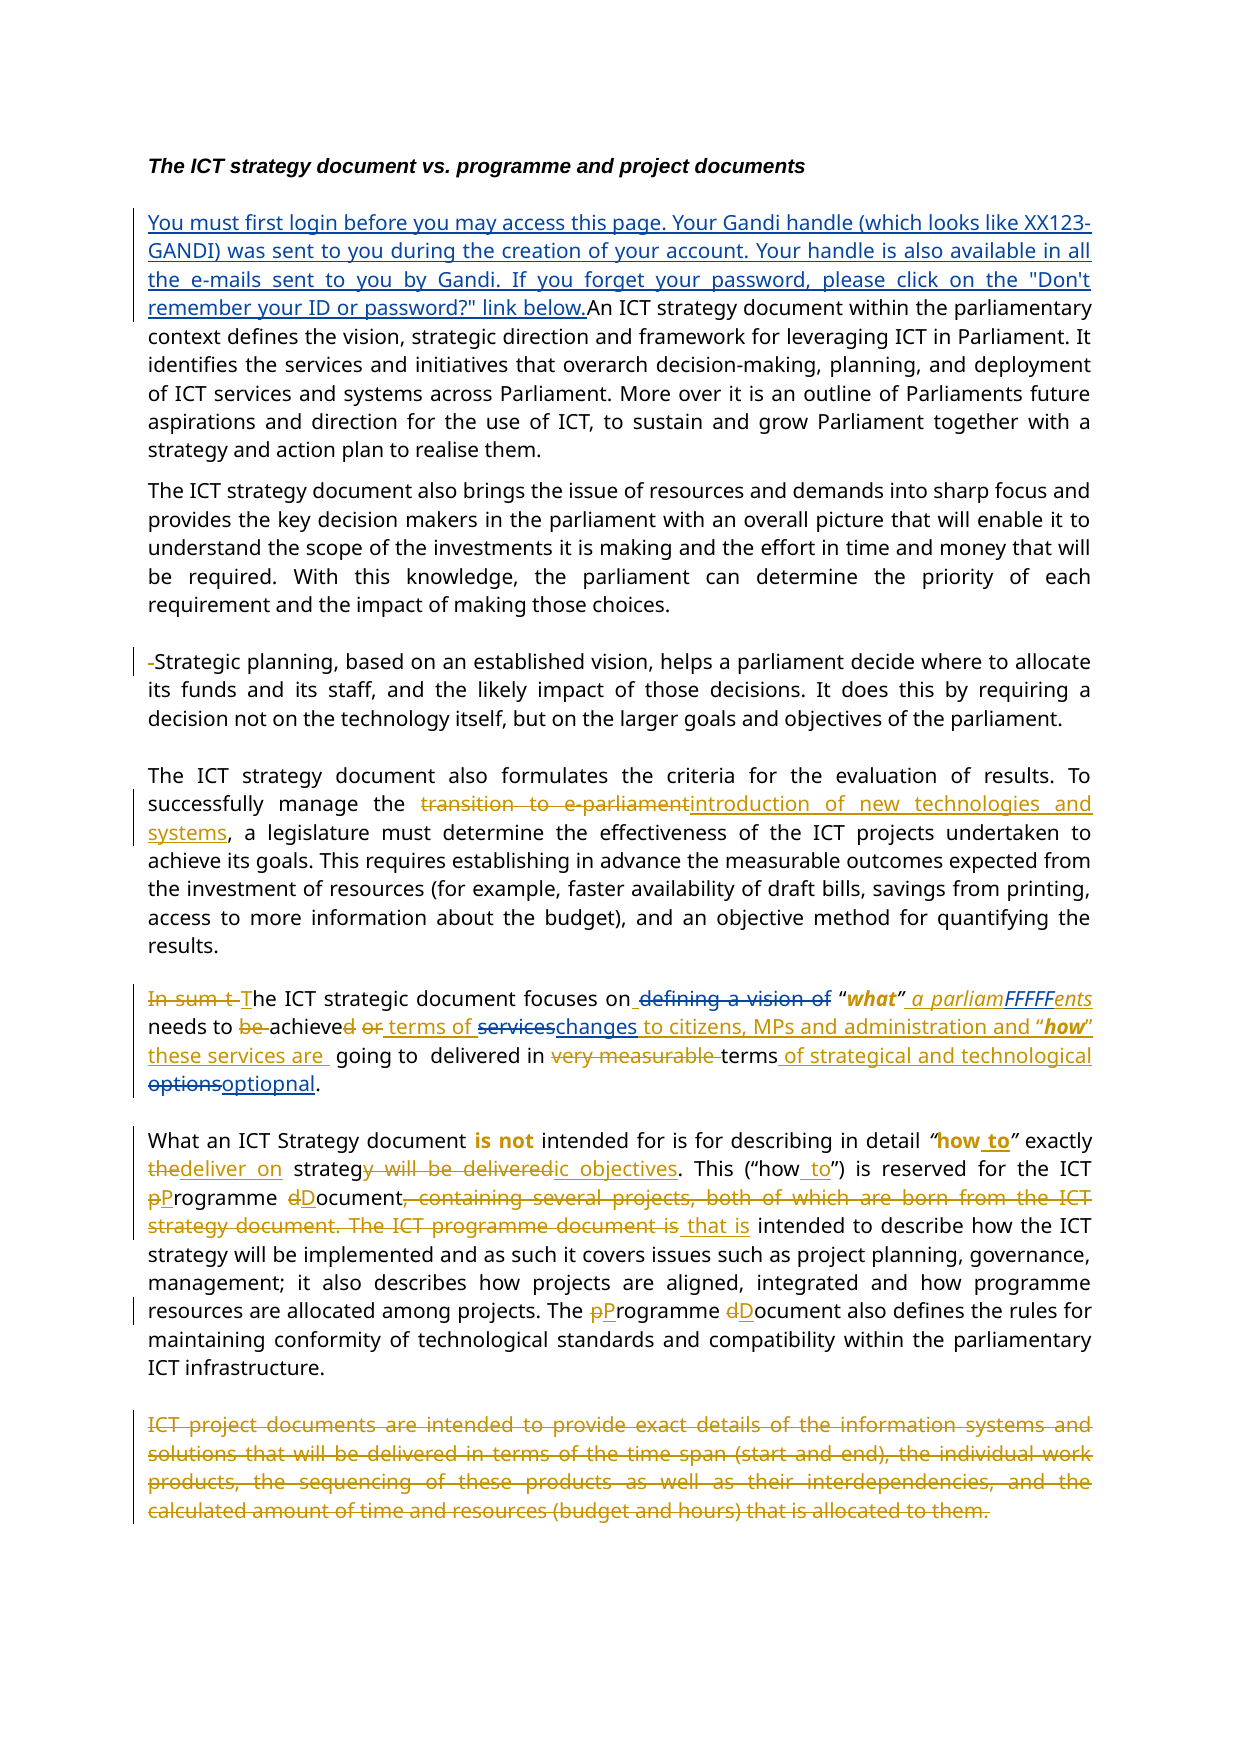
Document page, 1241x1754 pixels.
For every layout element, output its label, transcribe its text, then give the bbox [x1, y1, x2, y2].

text You must first login before you may access this page. Your Gandi handle (which looks like XX123- [148, 208, 1092, 232]
text GANDI) was sent to you during the creation of your account. Your handle is also available in all [148, 234, 1092, 261]
text Strategic planning, based on an established vision, helps a parliament decide where to allocate its funds and its staff, and the likely impact of those decisions. It does this by requiring a decision not on the technology itself, but on the larger goals and objectives of the parliament. [148, 647, 1092, 732]
subtitle The ICT strategy document vs. programme and project documents [148, 154, 1092, 178]
text What an ICT Strategy document is not intended for is for describing in detail “how to” exactly deliver on strategic objectives. This (“how to”) is reserved for the ICT Programme Document that is intended to describe how the ICT strategy will be implemented and as such it covers issues such as project planning, governance, management; it also describes how projects are aligned, integrated and how programme resources are allocated among projects. The Programme Document also defines the rules for maintaining conformity of technological standards and compatibility within the parliamentary ICT infrastructure. [148, 1126, 1092, 1382]
text The ICT strategy document also formulates the criteria for the evaluation of results. To successfully manage the introduction of new technologies and systems, a legislature must determine the effectiveness of the ICT projects undertaken to achieve its goals. This requires establishing in advance the measurable outcomes expected from the investment of resources (for example, faster availability of draft bills, savings from printing, access to more information about the budget), and an objective method for quantifying the results. [148, 761, 1092, 960]
text The ICT strategic document focuses on “what” a parliamFFFFFents needs to achieve terms of changes to citizens, MPs and administration and “how” these services are going to delivered in terms of strategical and technological optiopnal. [148, 984, 1092, 1098]
text the e-mails sent to you by Gandi. If you forget your password, please click on the "Don't remember your ID or password?" link below.An ICT strategy document within the parliamentary context defines the vision, strategic direction and framework for leveraging ICT in Parliament. It identifies the services and initiatives that overarch decision-making, planning, and deployment of ICT services and systems across Parliament. More over it is an outline of Parliaments future aspirations and direction for the use of ICT, to sustain and grow Parliament together with a strategy and action plan to realise them. [148, 262, 1092, 464]
text The ICT strategy document also brings the issue of resources and demands into sharp focus and provides the key decision makers in the parliament with an overall picture that will enable it to understand the scope of the investments it is making and the effort in time and money that will be required. With this knowledge, the parliament can determine the priority of each requirement and the impact of making those choices. [148, 476, 1092, 619]
